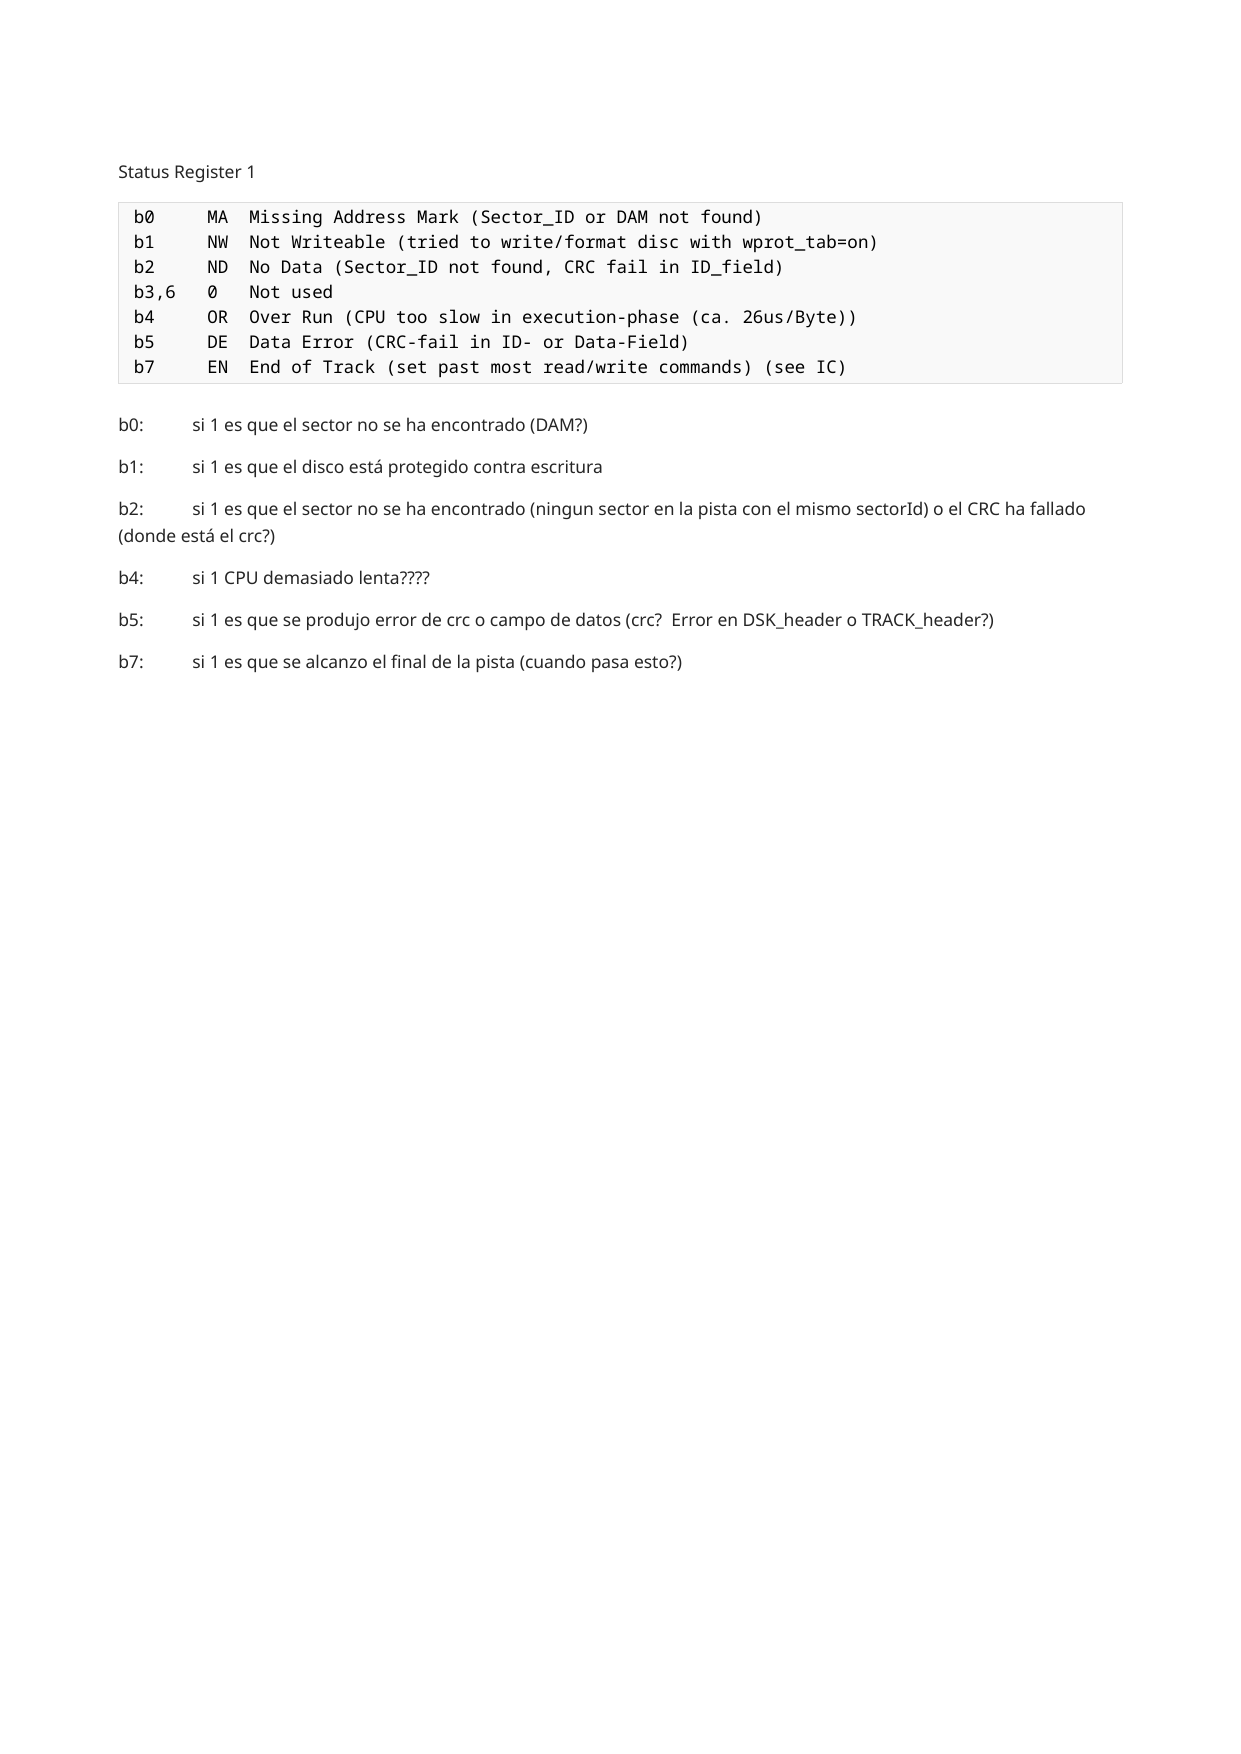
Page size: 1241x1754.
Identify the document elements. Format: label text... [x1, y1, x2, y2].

text b1: si 1 es que el disco está protegido contra escritura [118, 454, 1122, 478]
text b5 DE Data Error (CRC-fail in ID- or Data-Field) [119, 327, 1122, 352]
text b5: si 1 es que se produjo error de crc o campo de datos (crc? Error en DSK_header o TRACK_header?) [118, 608, 1122, 632]
text b0: si 1 es que el sector no se ha encontrado (DAM?) [118, 413, 1122, 436]
text b3,6 0 Not used [119, 277, 1122, 302]
text b1 NW Not Writeable (tried to write/format disc with wprot_tab=on) [119, 227, 1122, 252]
text b0 MA Missing Address Mark (Sector_ID or DAM not found) [119, 203, 1122, 227]
text b7: si 1 es que se alcanzo el final de la pista (cuando pasa esto?) [118, 650, 1122, 674]
text b4 OR Over Run (CPU too slow in execution-phase (ca. 26us/Byte)) [119, 302, 1122, 327]
text b7 EN End of Track (set past most read/write commands) (see IC) [119, 352, 1122, 383]
text Status Register 1 [118, 160, 1122, 184]
text b2 ND No Data (Sector_ID not found, CRC fail in ID_field) [119, 252, 1122, 277]
text b2: si 1 es que el sector no se ha encontrado (ningun sector en la pista con el mismo sectorId) o el CRC ha fallado (donde está el crc?) [118, 497, 1122, 548]
text b4: si 1 CPU demasiado lenta???? [118, 566, 1122, 590]
